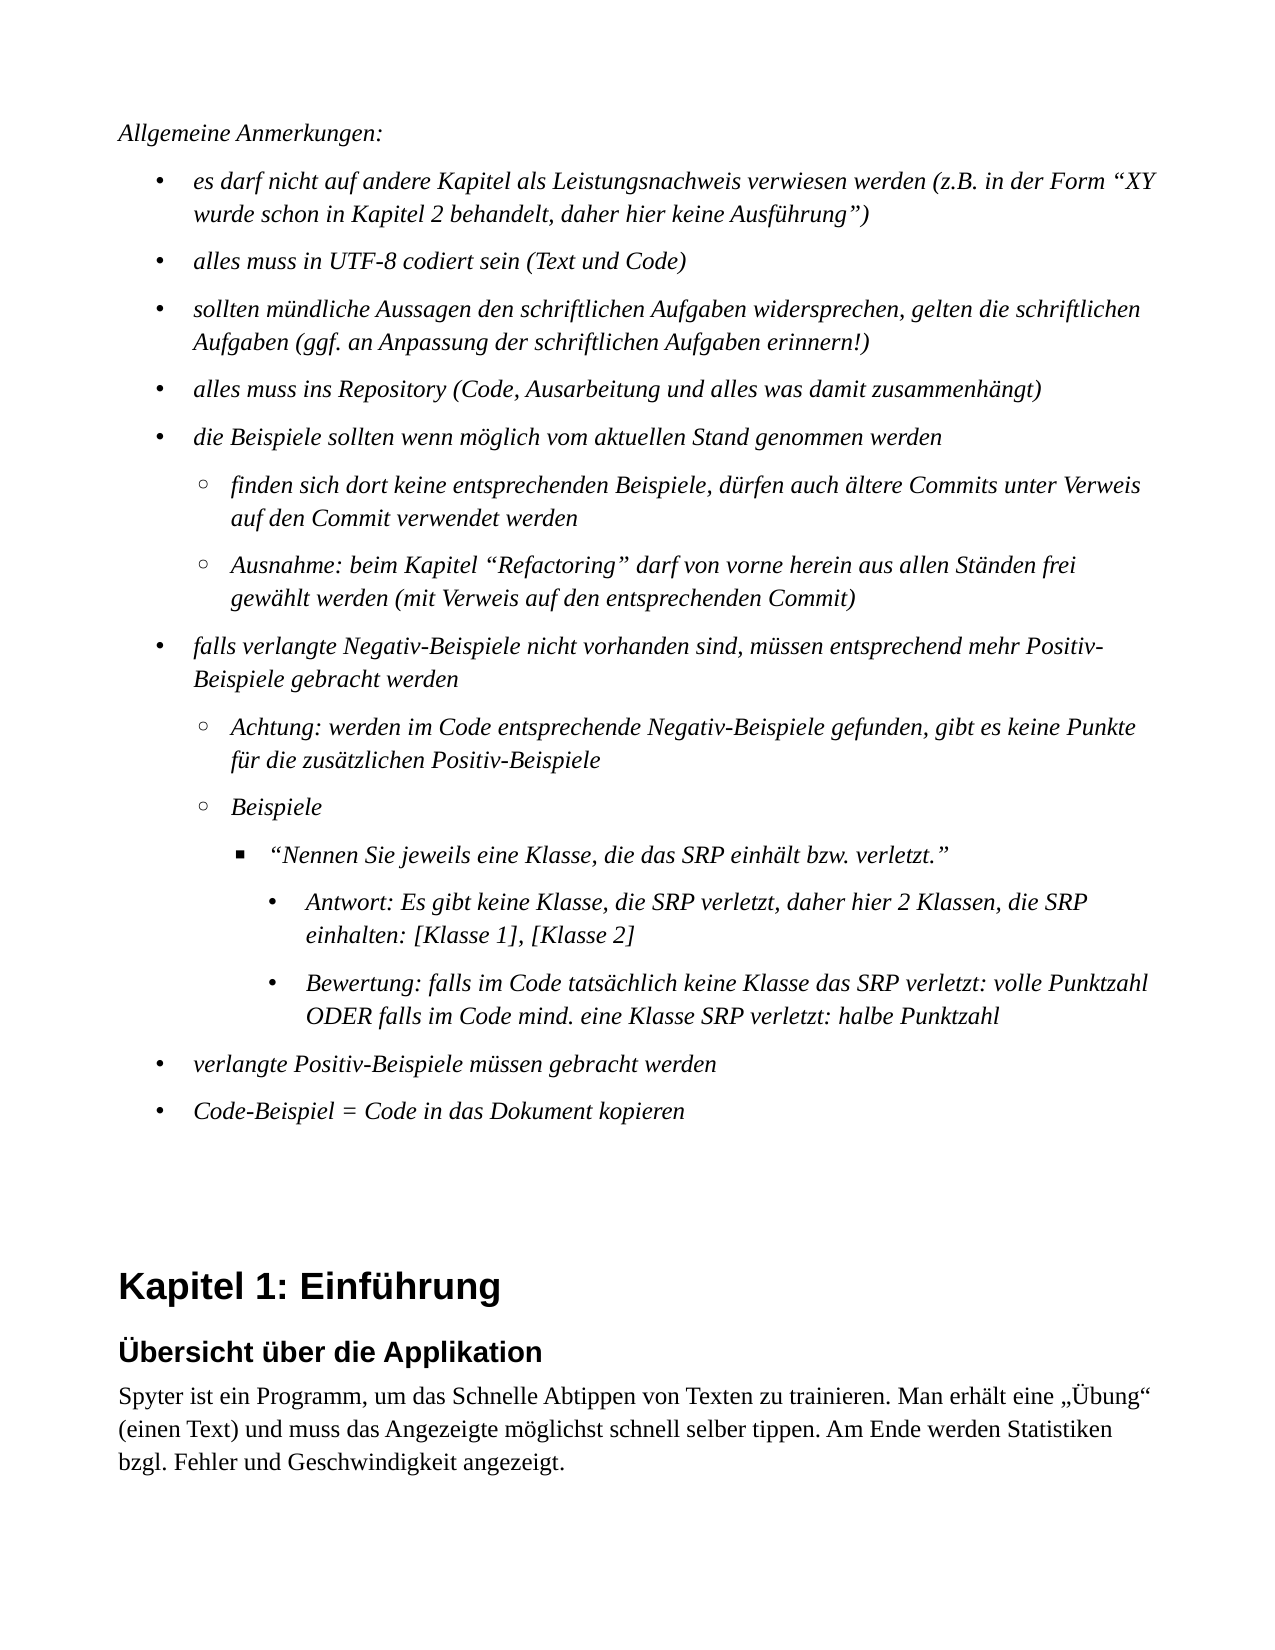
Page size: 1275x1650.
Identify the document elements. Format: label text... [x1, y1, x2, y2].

list Code-Beispiel = Code in das Dokument kopieren [156, 1096, 1157, 1125]
list Beispiele [193, 792, 1157, 821]
list verlangte Positiv-Beispiele müssen gebracht werden [156, 1049, 1157, 1077]
text Spyter ist ein Programm, um das Schnelle Abtippen von Texten zu trainieren. Man erhält eine „Übung“ (einen Text) und muss das Angezeigte möglichst schnell selber tippen. Am Ende werden Statistiken bzgl. Fehler und Geschwindigkeit angezeigt. [118, 1381, 1157, 1476]
subtitle Übersicht über die Applikation [118, 1335, 1157, 1369]
list Ausnahme: beim Kapitel “Refactoring” darf von vorne herein aus allen Ständen frei gewählt werden (mit Verweis auf den entsprechenden Commit) [193, 550, 1157, 612]
list falls verlangte Negativ-Beispiele nicht vorhanden sind, müssen entsprechend mehr Positiv-Beispiele gebracht werden [156, 631, 1157, 693]
subtitle Kapitel 1: Einführung [118, 1264, 1157, 1308]
list Antwort: Es gibt keine Klasse, die SRP verletzt, daher hier 2 Klassen, die SRP einhalten: [Klasse 1], [Klasse 2] [268, 887, 1157, 949]
list “Nennen Sie jeweils eine Klasse, die das SRP einhält bzw. verletzt.” [231, 840, 1157, 869]
list Bewertung: falls im Code tatsächlich keine Klasse das SRP verletzt: volle Punktzahl ODER falls im Code mind. eine Klasse SRP verletzt: halbe Punktzahl [268, 968, 1157, 1030]
text Allgemeine Anmerkungen: [118, 118, 1157, 147]
list alles muss in UTF-8 codiert sein (Text und Code) [156, 246, 1157, 275]
list finden sich dort keine entsprechenden Beispiele, dürfen auch ältere Commits unter Verweis auf den Commit verwendet werden [193, 470, 1157, 532]
list sollten mündliche Aussagen den schriftlichen Aufgaben widersprechen, gelten die schriftlichen Aufgaben (ggf. an Anpassung der schriftlichen Aufgaben erinnern!) [156, 294, 1157, 356]
list alles muss ins Repository (Code, Ausarbeitung und alles was damit zusammenhängt) [156, 374, 1157, 403]
list die Beispiele sollten wenn möglich vom aktuellen Stand genommen werden [156, 422, 1157, 451]
list Achtung: werden im Code entsprechende Negativ-Beispiele gefunden, gibt es keine Punkte für die zusätzlichen Positiv-Beispiele [193, 712, 1157, 773]
list es darf nicht auf andere Kapitel als Leistungsnachweis verwiesen werden (z.B. in der Form “XY wurde schon in Kapitel 2 behandelt, daher hier keine Ausführung”) [156, 166, 1157, 227]
